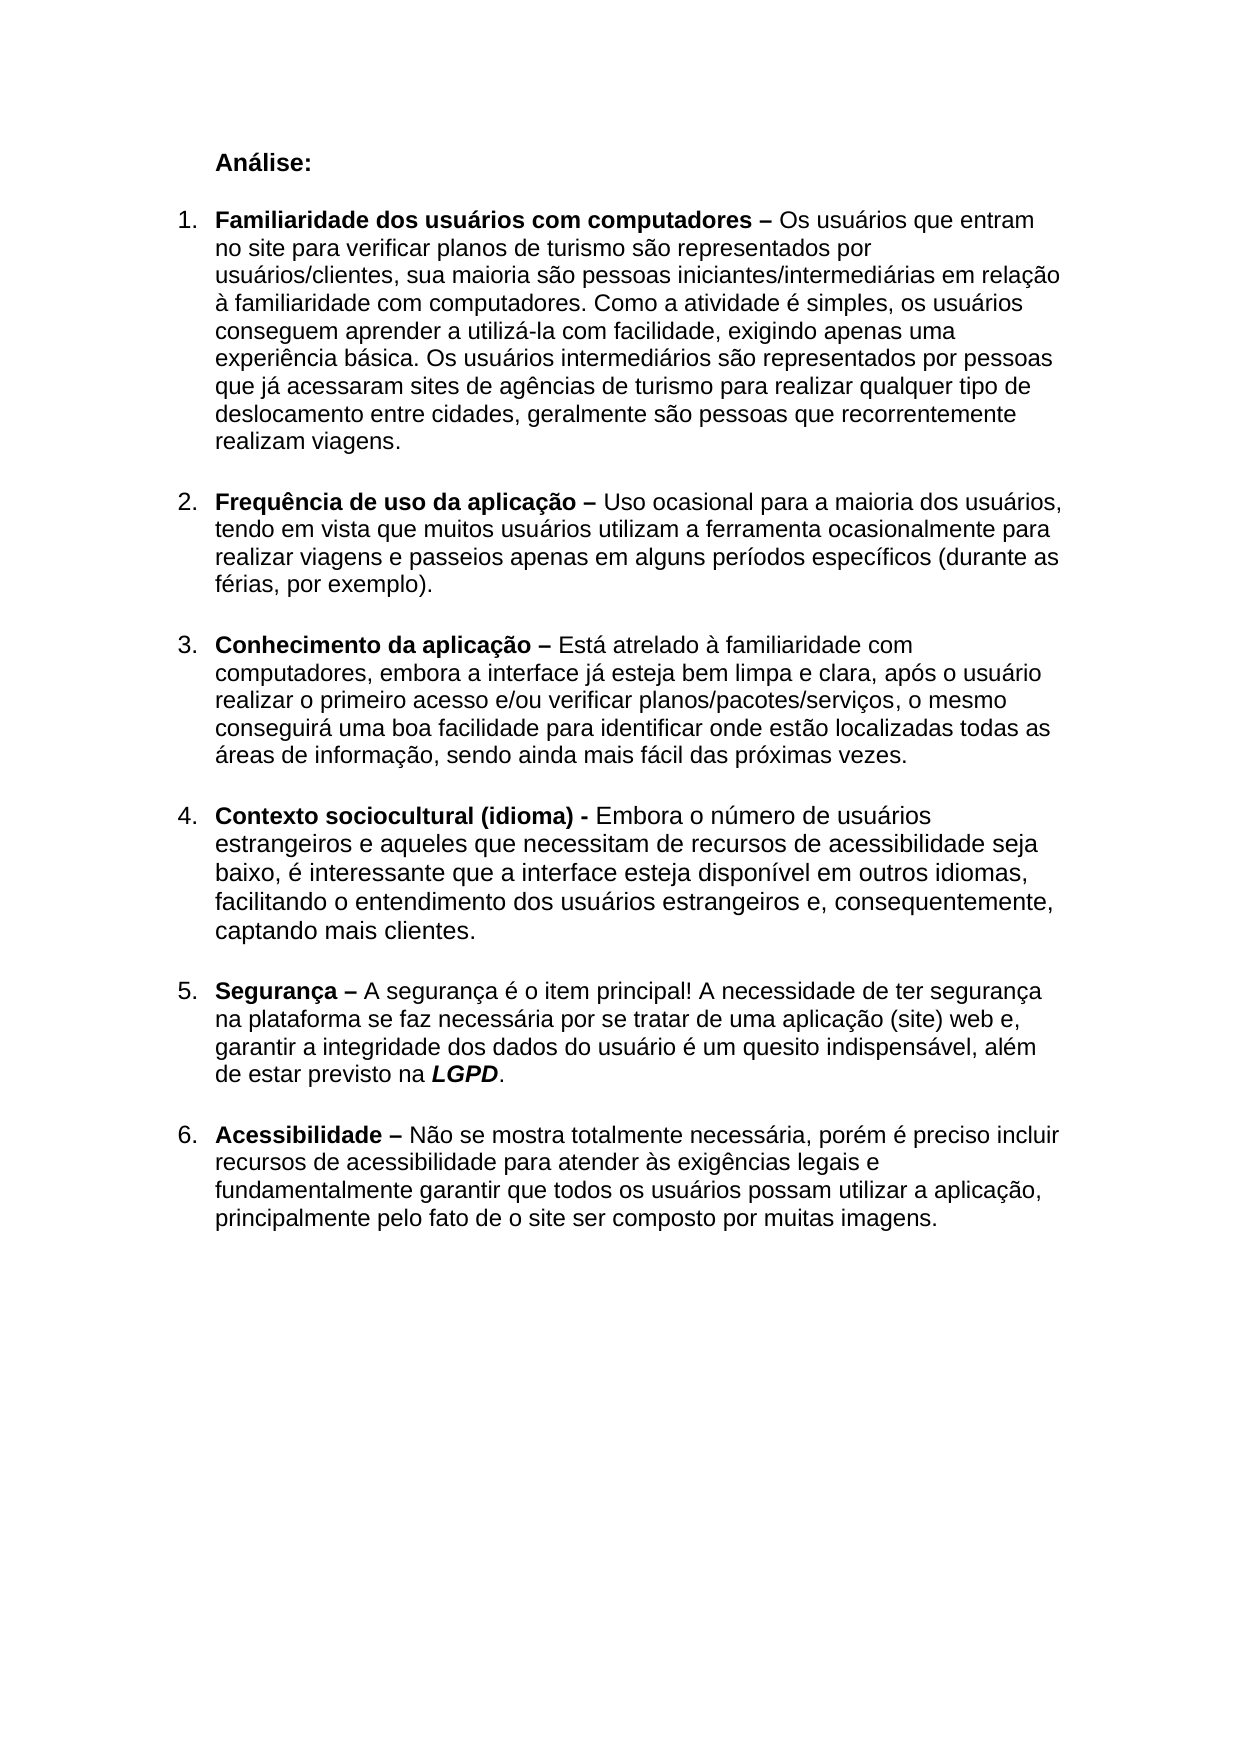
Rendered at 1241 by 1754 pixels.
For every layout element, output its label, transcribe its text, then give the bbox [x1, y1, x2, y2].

text Análise: [215, 148, 1063, 176]
list Frequência de uso da aplicação – Uso ocasional para a maioria dos usuários, tendo em vista que muitos usuários utilizam a ferramenta ocasionalmente para realizar viagens e passeios apenas em alguns períodos específicos (durante as férias, por exemplo). [177, 486, 1063, 598]
list Acessibilidade – Não se mostra totalmente necessária, porém é preciso incluir recursos de acessibilidade para atender às exigências legais e fundamentalmente garantir que todos os usuários possam utilizar a aplicação, principalmente pelo fato de o site ser composto por muitas imagens. [177, 1119, 1063, 1231]
list Contexto sociocultural (idioma) - Embora o número de usuários estrangeiros e aqueles que necessitam de recursos de acessibilidade seja baixo, é interessante que a interface esteja disponível em outros idiomas, facilitando o entendimento dos usuários estrangeiros e, consequentemente, captando mais clientes. [177, 801, 1063, 944]
list Conhecimento da aplicação – Está atrelado à familiaridade com computadores, embora a interface já esteja bem limpa e clara, após o usuário realizar o primeiro acesso e/ou verificar planos/pacotes/serviços, o mesmo conseguirá uma boa facilidade para identificar onde estão localizadas todas as áreas de informação, sendo ainda mais fácil das próximas vezes. [177, 630, 1063, 769]
list Familiaridade dos usuários com computadores – Os usuários que entram no site para verificar planos de turismo são representados por usuários/clientes, sua maioria são pessoas iniciantes/intermediárias em relação à familiaridade com computadores. Como a atividade é simples, os usuários conseguem aprender a utilizá-la com facilidade, exigindo apenas uma experiência básica. Os usuários intermediários são representados por pessoas que já acessaram sites de agências de turismo para realizar qualquer tipo de deslocamento entre cidades, geralmente são pessoas que recorrentemente realizam viagens. [177, 205, 1063, 455]
list Segurança – A segurança é o item principal! A necessidade de ter segurança na plataforma se faz necessária por se tratar de uma aplicação (site) web e, garantir a integridade dos dados do usuário é um quesito indispensável, além de estar previsto na LGPD. [177, 976, 1063, 1088]
